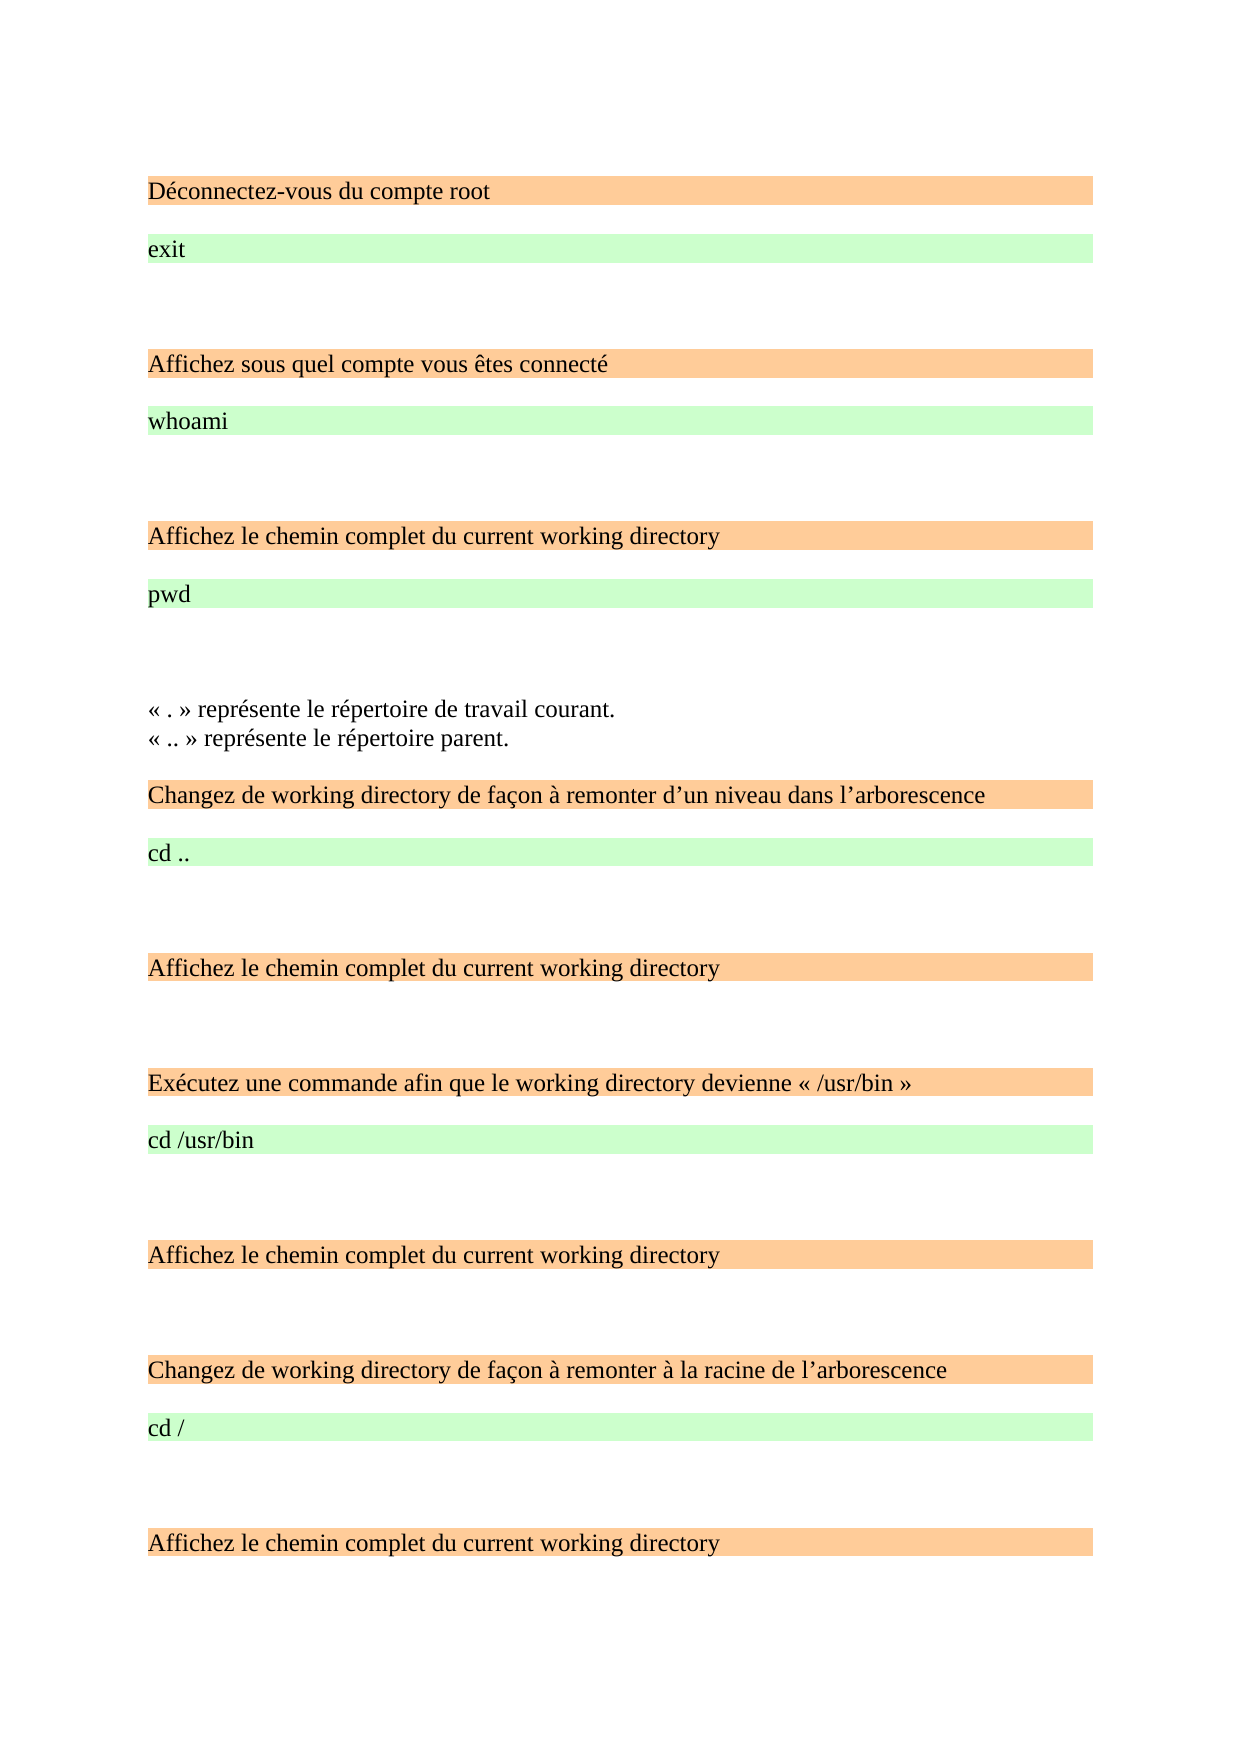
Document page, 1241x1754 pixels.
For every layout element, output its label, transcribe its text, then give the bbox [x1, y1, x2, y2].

text Changez de working directory de façon à remonter d’un niveau dans l’arborescence [148, 780, 1093, 809]
text cd /usr/bin [148, 1125, 1093, 1154]
text Changez de working directory de façon à remonter à la racine de l’arborescence [148, 1355, 1093, 1384]
text Déconnectez-vous du compte root [148, 176, 1093, 205]
text whoami [148, 406, 1093, 435]
text « .. » représente le répertoire parent. [148, 723, 1093, 751]
text Affichez sous quel compte vous êtes connecté [148, 349, 1093, 378]
text exit [148, 234, 1093, 263]
text cd / [148, 1413, 1093, 1441]
text Affichez le chemin complet du current working directory [148, 1528, 1093, 1556]
text Affichez le chemin complet du current working directory [148, 1240, 1093, 1269]
text Affichez le chemin complet du current working directory [148, 521, 1093, 550]
text Exécutez une commande afin que le working directory devienne « /usr/bin » [148, 1068, 1093, 1096]
text Affichez le chemin complet du current working directory [148, 953, 1093, 981]
text cd .. [148, 838, 1093, 866]
text pwd [148, 579, 1093, 608]
text « . » représente le répertoire de travail courant. [148, 694, 1093, 723]
